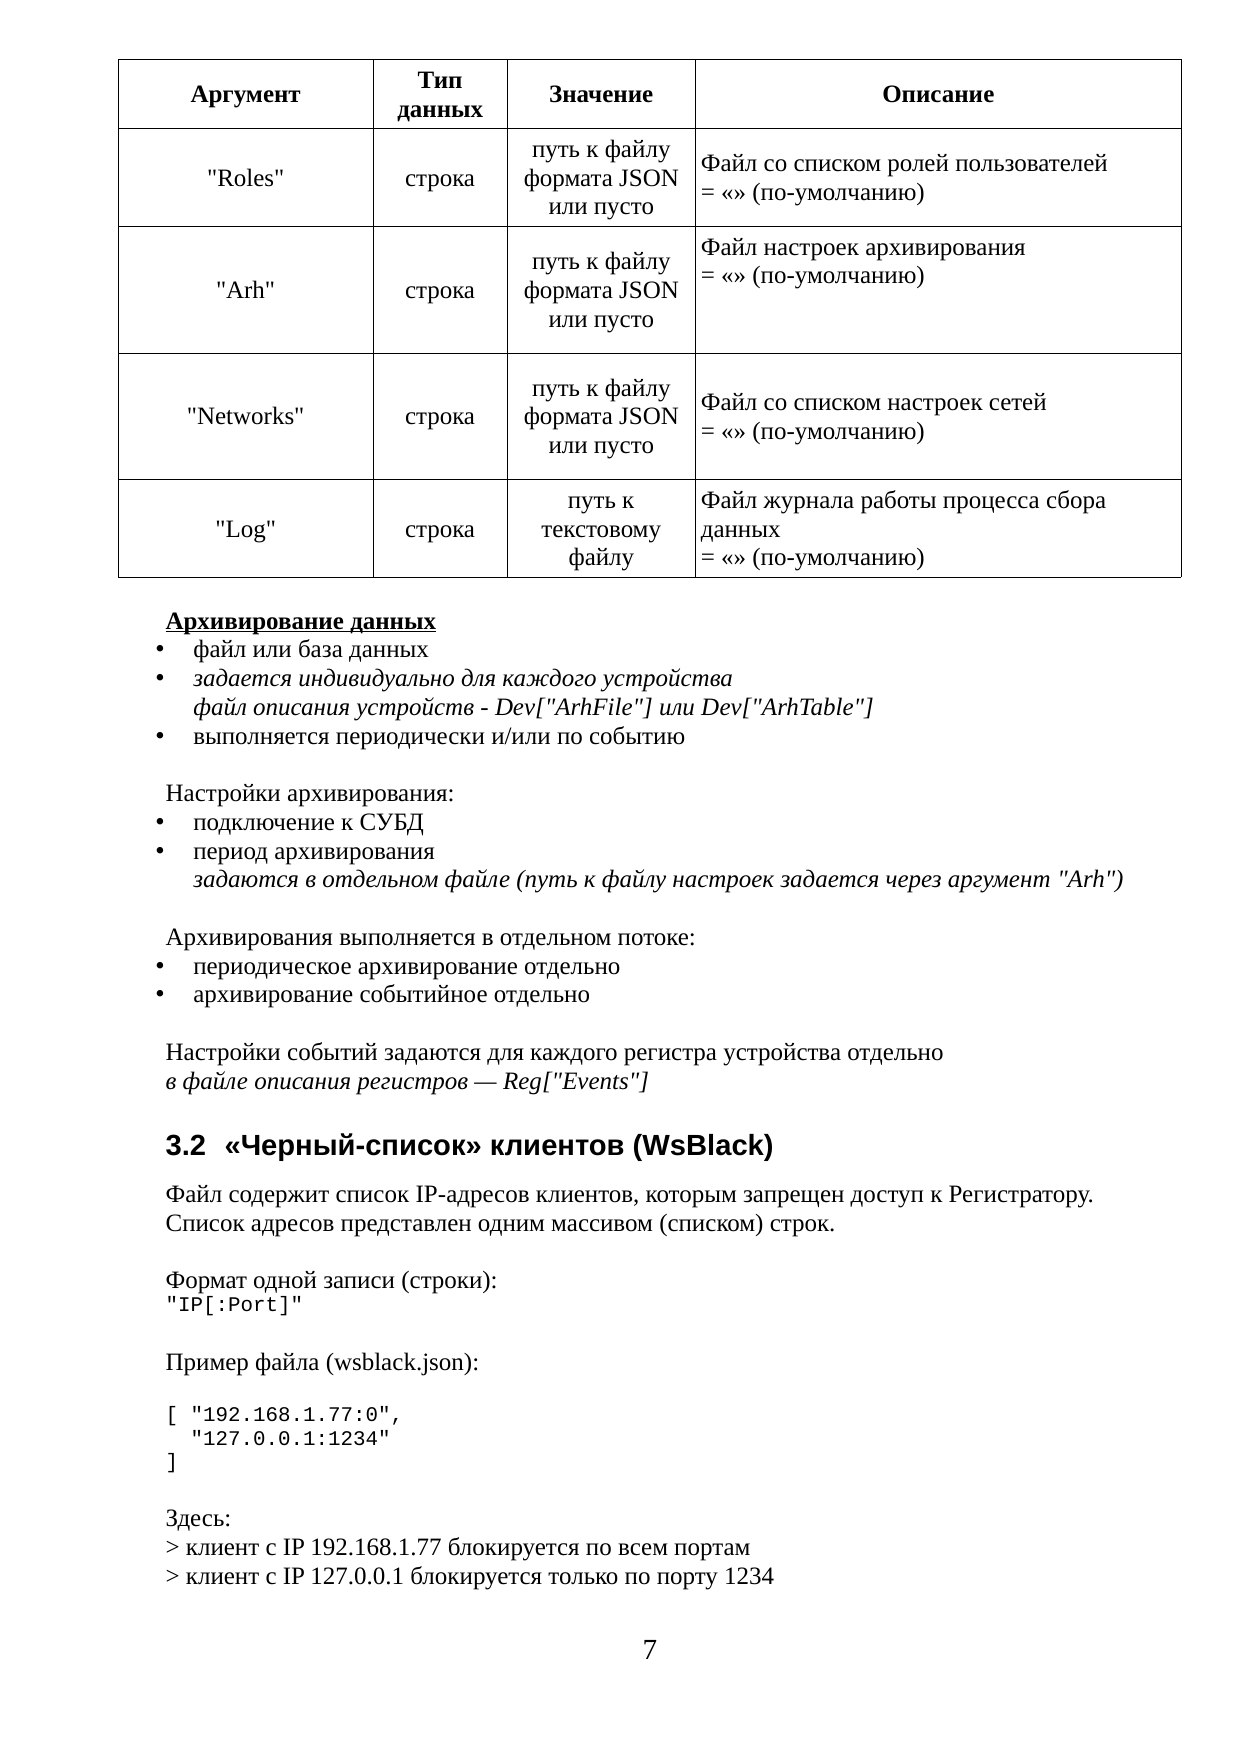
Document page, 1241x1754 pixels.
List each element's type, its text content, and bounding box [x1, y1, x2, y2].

table_cell путь к текстовому файлу [508, 480, 695, 577]
table_cell "Arh" [119, 227, 373, 352]
list файл или база данных [156, 634, 1181, 663]
text "127.0.0.1:1234" [118, 1428, 1181, 1451]
text Архивирование данных [118, 606, 1181, 634]
table_cell Файл журнала работы процесса сбора данных = «» (по-умолчанию) [696, 480, 1181, 577]
list архивирование событийное отдельно [156, 979, 1181, 1008]
list выполняется периодически и/или по событию [156, 721, 1181, 749]
text "IP[:Port]" [118, 1294, 1181, 1318]
table_cell строка [374, 354, 507, 479]
table_cell "Networks" [119, 354, 373, 479]
text Список адресов представлен одним массивом (списком) строк. [118, 1208, 1181, 1237]
text ] [118, 1451, 1181, 1475]
table_cell "Log" [119, 480, 373, 577]
list задаются в отдельном файле (путь к файлу настроек задается через аргумент "Arh") [156, 864, 1181, 893]
text Файл содержит список IP-адресов клиентов, которым запрещен доступ к Регистратору. [118, 1179, 1181, 1208]
text > клиент с IP 192.168.1.77 блокируется по всем портам [118, 1532, 1181, 1561]
text [ "192.168.1.77:0", [118, 1404, 1181, 1428]
text Формат одной записи (строки): [118, 1266, 1181, 1294]
table_cell Файл со списком ролей пользователей = «» (по-умолчанию) [696, 129, 1181, 226]
table_cell строка [374, 129, 507, 226]
list файл описания устройств - Dev["ArhFile"] или Dev["ArhTable"] [156, 692, 1181, 721]
text Настройки архивирования: [118, 778, 1181, 807]
text > клиент с IP 127.0.0.1 блокируется только по порту 1234 [118, 1561, 1181, 1590]
table_cell путь к файлу формата JSON или пусто [508, 227, 695, 352]
text Архивирования выполняется в отдельном потоке: [118, 922, 1181, 951]
table_cell Файл настроек архивирования = «» (по-умолчанию) [696, 227, 1181, 352]
table_cell путь к файлу формата JSON или пусто [508, 129, 695, 226]
list задается индивидуально для каждого устройства [156, 663, 1181, 692]
list подключение к СУБД [156, 807, 1181, 836]
table_cell строка [374, 227, 507, 352]
table_header Значение [508, 60, 695, 128]
text в файле описания регистров — Reg["Events"] [118, 1066, 1181, 1094]
table_cell путь к файлу формата JSON или пусто [508, 354, 695, 479]
table_header Аргумент [119, 60, 373, 128]
list периодическое архивирование отдельно [156, 951, 1181, 979]
text Здесь: [118, 1503, 1181, 1532]
subtitle «Черный-список» клиентов (WsBlack) [118, 1128, 1181, 1162]
table_cell Файл со списком настроек сетей = «» (по-умолчанию) [696, 354, 1181, 479]
text Пример файла (wsblack.json): [118, 1347, 1181, 1375]
text Настройки событий задаются для каждого регистра устройства отдельно [118, 1037, 1181, 1066]
table_header Тип данных [374, 60, 507, 128]
table_cell строка [374, 480, 507, 577]
table_header Описание [696, 60, 1181, 128]
table_cell "Roles" [119, 129, 373, 226]
list период архивирования [156, 836, 1181, 864]
